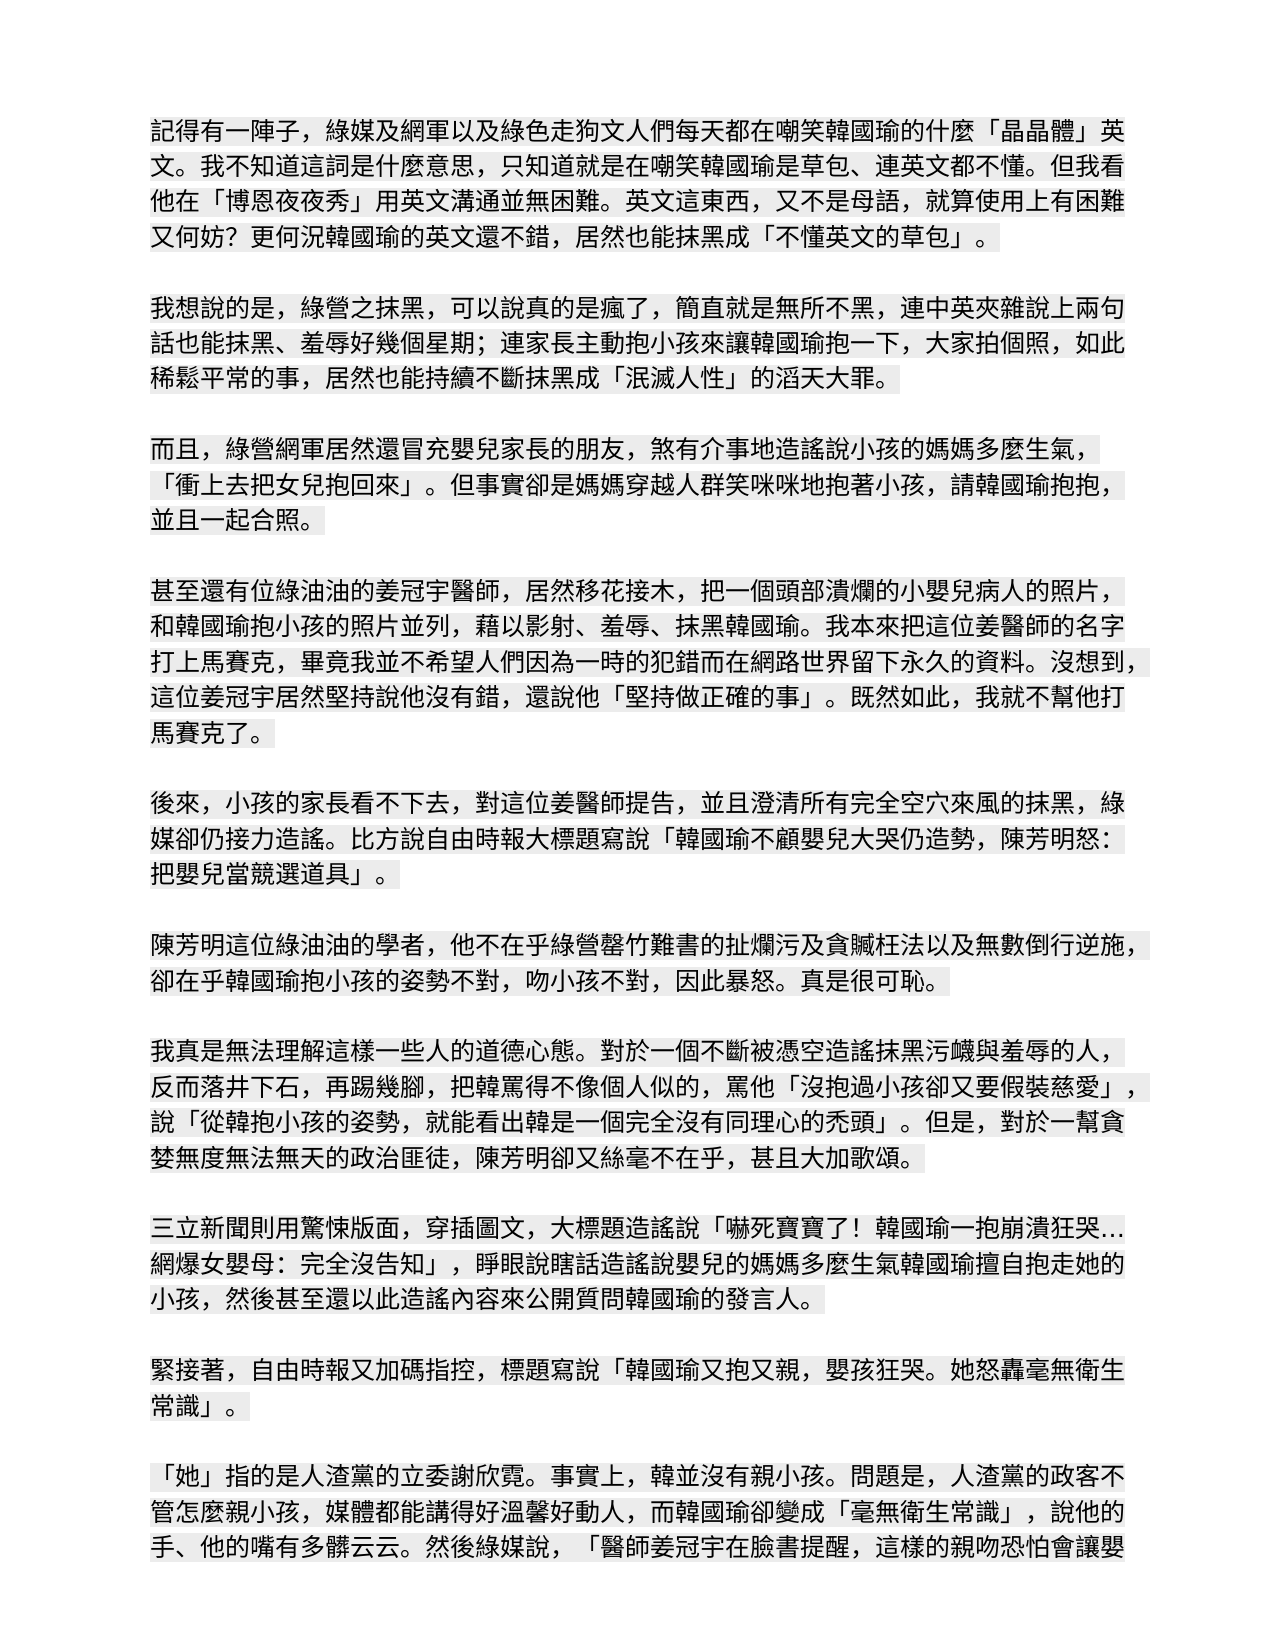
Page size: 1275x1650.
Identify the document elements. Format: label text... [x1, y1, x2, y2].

text 卡韓政變 (215)：邪惡何時終結？ 陳真 2019. 12. 30. 看了最近幾場政見發表會以及韓國瑜參加某個脫口秀節目「博恩夜夜秀」，我心裏的困惑更深了： 判斷一個人的人品氣度與操守、胸懷眼界和能力、誠信與熱情等等等，有那麼難嗎？你真的會相信綠營網軍那些憑空造謠與抹黑？你真的會蠢到去相信韓國瑜是個草包、是個壞人、是個不負責任的懶惰蟲、是個貪婪的人？ 台灣選舉史上從來沒有一次選舉如此卑鄙，長達一整年，每天就是鋪天蓋地的造謠抹黑歪曲渲染。 我原本以為柯文哲和人渣黨當年聯手用網軍每天瘋狂抹黑栽贓連勝文那次選舉之卑劣齷齪程度將是空前絕後，想不到一次比一次無恥，一次比一次下流。每天，無時無刻就是散播謠言、扭曲事實，這就是台灣所謂令人驕傲的「民主」，永遠就是搞這一套，整個社會所有精力完全耗損在這樣一些骯髒事情上頭。 我從黨外時代就知道韓國瑜，戴個金框眼鏡，白白嫩嫩，說話輕輕柔柔，但我不知其人品。但透過一整年的抹黑，讓我相信了他的廉潔與正直，證明了韓的清廉。整個台灣政壇上你找不出幾個這樣乾淨的人了。他要是有一絲絲不乾淨，老早被人渣黨給抓去關了。 透過國家機器的嚴密搜索一整年，人渣黨找不到他的任何小辮子，於是就只好拼命憑空製造謠言來抹黑他，居然連家長主動遞小孩讓他抱抱，也能抹黑成他「強行抱走」小孩，拿小孩來「充當政治做秀道具」，居然把他抹黑成「泯滅人性」。 但願這個無惡不作的骯髒齷齪貪污人渣黨，有一天會得到他們應有的下場，該關的關，該槍斃的槍斃。當真有那麼一天的來臨，我會考慮買鞭炮來放。 記得有一陣子，綠媒及網軍以及綠色走狗文人們每天都在嘲笑韓國瑜的什麼「晶晶體」英文。我不知道這詞是什麼意思，只知道就是在嘲笑韓國瑜是草包、連英文都不懂。但我看他在「博恩夜夜秀」用英文溝通並無困難。英文這東西，又不是母語，就算使用上有困難又何妨？更何況韓國瑜的英文還不錯，居然也能抹黑成「不懂英文的草包」。 我想說的是，綠營之抹黑，可以說真的是瘋了，簡直就是無所不黑，連中英夾雜說上兩句話也能抹黑、羞辱好幾個星期；連家長主動抱小孩來讓韓國瑜抱一下，大家拍個照，如此稀鬆平常的事，居然也能持續不斷抹黑成「泯滅人性」的滔天大罪。 而且，綠營網軍居然還冒充嬰兒家長的朋友，煞有介事地造謠說小孩的媽媽多麼生氣，「衝上去把女兒抱回來」。但事實卻是媽媽穿越人群笑咪咪地抱著小孩，請韓國瑜抱抱，並且一起合照。 甚至還有位綠油油的姜冠宇醫師，居然移花接木，把一個頭部潰爛的小嬰兒病人的照片，和韓國瑜抱小孩的照片並列，藉以影射、羞辱、抹黑韓國瑜。我本來把這位姜醫師的名字打上馬賽克，畢竟我並不希望人們因為一時的犯錯而在網路世界留下永久的資料。沒想到，這位姜冠宇居然堅持說他沒有錯，還說他「堅持做正確的事」。既然如此，我就不幫他打馬賽克了。 後來，小孩的家長看不下去，對這位姜醫師提告，並且澄清所有完全空穴來風的抹黑，綠媒卻仍接力造謠。比方說自由時報大標題寫說「韓國瑜不顧嬰兒大哭仍造勢，陳芳明怒：把嬰兒當競選道具」。 陳芳明這位綠油油的學者，他不在乎綠營罄竹難書的扯爛污及貪贓枉法以及無數倒行逆施，卻在乎韓國瑜抱小孩的姿勢不對，吻小孩不對，因此暴怒。真是很可恥。 我真是無法理解這樣一些人的道德心態。對於一個不斷被憑空造謠抹黑污衊與羞辱的人，反而落井下石，再踢幾腳，把韓罵得不像個人似的，罵他「沒抱過小孩卻又要假裝慈愛」，說「從韓抱小孩的姿勢，就能看出韓是一個完全沒有同理心的禿頭」。但是，對於一幫貪婪無度無法無天的政治匪徒，陳芳明卻又絲毫不在乎，甚且大加歌頌。 三立新聞則用驚悚版面，穿插圖文，大標題造謠說「嚇死寶寶了！韓國瑜一抱崩潰狂哭…網爆女嬰母：完全沒告知」，睜眼說瞎話造謠說嬰兒的媽媽多麼生氣韓國瑜擅自抱走她的小孩，然後甚至還以此造謠內容來公開質問韓國瑜的發言人。 緊接著，自由時報又加碼指控，標題寫說「韓國瑜又抱又親，嬰孩狂哭。她怒轟毫無衛生常識」。 「她」指的是人渣黨的立委謝欣霓。事實上，韓並沒有親小孩。問題是，人渣黨的政客不管怎麼親小孩，媒體都能講得好溫馨好動人，而韓國瑜卻變成「毫無衛生常識」，說他的手、他的嘴有多髒云云。然後綠媒說，「醫師姜冠宇在臉書提醒，這樣的親吻恐怕會讓嬰兒感染皰疹病毒與金黃色葡萄球菌，讓外界十分憂心」。 「讓外界對於這位女嬰的健康十分憂心」？很可恥吧，怎麼會有人心機這麼邪門？這些人渣黨所屬的綠媒，二十幾年來每天就是這樣醜化大陸人，說大陸人好髒，好蠢，好不衛生，好沒規矩，好吵，好沒秩序，好沒禮貌，好貪心，隨地大小便...等等等。 各位還記得人渣黨和人渣綠媒當初反ECFA 是怎麼反的吧？除了造謠說將會有四、五百萬個台灣人失業，中國人將奴役台灣人，台灣小孩將會被迫前往黑龍江找工作，台灣女生將找不到男人結婚等等等之外，我還保留著一整個版面的人渣黨廣告，畫面上是一群骯髒猥瑣的男人，以一種猥瑣的姿勢，排成一排在公園當街撒尿，然後旁邊寫說：ECFA 若通過，我們原本乾淨的公園和生活環境將被屎尿淹沒云云，因為中國人就是髒，就是有病有毒，而且沒有教養，不懂文明，不民主，沒規矩，髒亂吵鬧等等等。 我原本以為抱嬰兒的抹黑事件已經真相大白，沒想到，隔天，我竟然看到一則「最多人瀏覽的熱門新聞」，標題寫說：「韓國瑜向女嬰父母道歉了！韓表示不用骯髒手段贏」。 我真是不敢相信自己的眼睛，真是很難想像人性怎麼會壞到這種程度。事實是：韓國瑜是很體貼地向女嬰的父母說，「真不好意思，一個快快樂樂的嬰兒爬行比賽，卻讓你們遭遇這些風波」。媒體卻故意把它誤導成韓國瑜終於為自己的卑鄙骯髒行為道歉了。 寫這些東西真是很累，二十年來，成千上萬根本數不清的謠言和抹黑。難道你真的都不會生氣？難道你真的蠢到會去支持這樣一個齷齪卑鄙貪婪到爆根本無法無天的人渣黨及其走狗們？讓他們持續為非作歹下去？ [150, 75, 1125, 1562]
